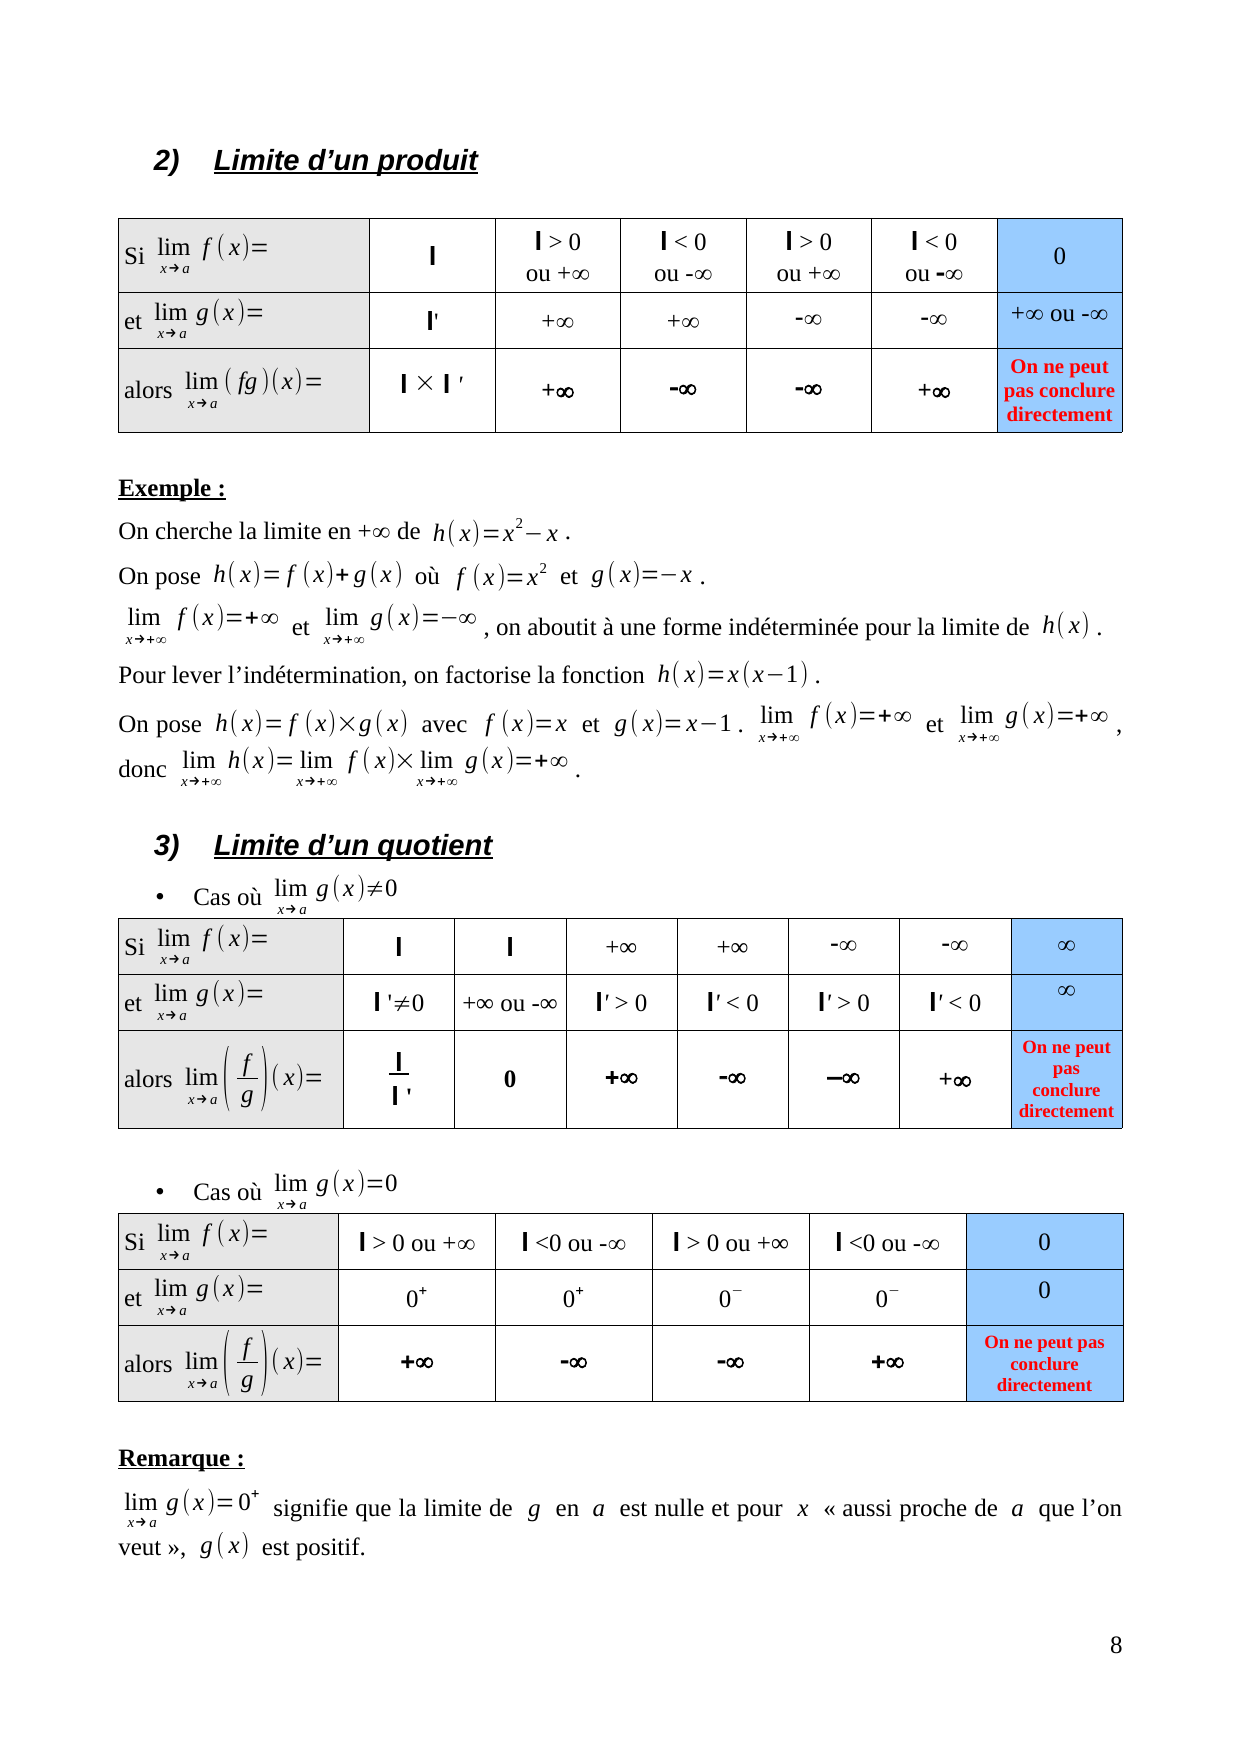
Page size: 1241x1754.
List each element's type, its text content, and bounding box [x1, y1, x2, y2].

table_header l > 0 ou +∞ [339, 1214, 495, 1269]
table_header l < 0 ou -∞ [621, 219, 746, 292]
subtitle Limite d’un quotient [153, 828, 1122, 861]
table_cell ll ' [370, 349, 495, 432]
table_header l > 0 ou +∞ [653, 1214, 809, 1269]
table_cell [653, 1270, 809, 1325]
table_cell +∞ [900, 1031, 1011, 1128]
table_cell +∞ ou -∞ [998, 293, 1122, 348]
table_header l [455, 919, 566, 974]
table_cell On ne peut pas conclure directement [998, 349, 1122, 432]
table_cell et [119, 975, 343, 1030]
text Remarque : [118, 1443, 1122, 1472]
table_cell +∞ [872, 349, 997, 432]
table_cell -∞ [747, 349, 871, 432]
table_cell -∞ [872, 293, 997, 348]
text On pose où et . [118, 559, 1122, 591]
table_header +∞ [567, 919, 677, 974]
table_header Si [119, 219, 369, 292]
table_cell On ne peut pas conclure directement [967, 1326, 1123, 1401]
text signifie que la limite de en est nulle et pour « aussi proche de que l’on veut », est positif. [118, 1484, 1122, 1561]
table_cell –∞ [789, 1031, 899, 1128]
table_cell -∞ [621, 349, 746, 432]
list Cas où [156, 874, 1122, 918]
text Pour lever l’indétermination, on factorise la fonction . [118, 661, 1122, 689]
table_header l <0 ou -∞ [810, 1214, 966, 1269]
table_header l > 0 ou +∞ [747, 219, 871, 292]
table_header Si [119, 919, 343, 974]
table_cell +∞ [496, 293, 620, 348]
table_cell [810, 1270, 966, 1325]
table_cell +∞ [339, 1326, 495, 1401]
table_cell l l ' [344, 1031, 454, 1128]
table_cell l '≠0 [344, 975, 454, 1030]
table_header +∞ [678, 919, 788, 974]
table_cell l' > 0 [567, 975, 677, 1030]
table_cell alors [119, 349, 369, 432]
table_header -∞ [900, 919, 1011, 974]
table_cell alors [119, 1326, 338, 1401]
table_header l > 0 ou +∞ [496, 219, 620, 292]
table_header -∞ [789, 919, 899, 974]
table_cell -∞ [496, 1326, 652, 1401]
table_cell l' > 0 [789, 975, 899, 1030]
table_header l [370, 219, 495, 292]
table_cell +∞ ou -∞ [455, 975, 566, 1030]
table_header l <0 ou -∞ [496, 1214, 652, 1269]
table_cell +∞ [810, 1326, 966, 1401]
text On pose avec et . et , donc . [118, 702, 1122, 790]
table_cell -∞ [678, 1031, 788, 1128]
table_cell +∞ [496, 349, 620, 432]
table_header Si [119, 1214, 338, 1269]
table_header ∞ [1012, 919, 1122, 974]
table_cell ∞ [1012, 975, 1122, 1030]
table_cell alors [119, 1031, 343, 1128]
table_cell -∞ [747, 293, 871, 348]
table_cell [496, 1270, 652, 1325]
table_cell l' < 0 [900, 975, 1011, 1030]
table_cell et [119, 1270, 338, 1325]
text Exemple : [118, 473, 1122, 502]
table_cell -∞ [653, 1326, 809, 1401]
table_cell +∞ [567, 1031, 677, 1128]
list Cas où [156, 1169, 1122, 1213]
text On cherche la limite en +∞ de . [118, 514, 1122, 547]
text et , on aboutit à une forme indéterminée pour la limite de . [118, 604, 1122, 648]
table_cell 0 [455, 1031, 566, 1128]
table_cell [339, 1270, 495, 1325]
table_header 0 [967, 1214, 1123, 1269]
subtitle Limite d’un produit [153, 143, 1122, 177]
table_header 0 [998, 219, 1122, 292]
table_cell l' < 0 [678, 975, 788, 1030]
table_cell 0 [967, 1270, 1123, 1325]
table_cell et [119, 293, 369, 348]
table_cell +∞ [621, 293, 746, 348]
table_cell l' [370, 293, 495, 348]
table_header l < 0 ou -∞ [872, 219, 997, 292]
table_cell On ne peut pas conclure directement [1012, 1031, 1122, 1128]
table_header l [344, 919, 454, 974]
